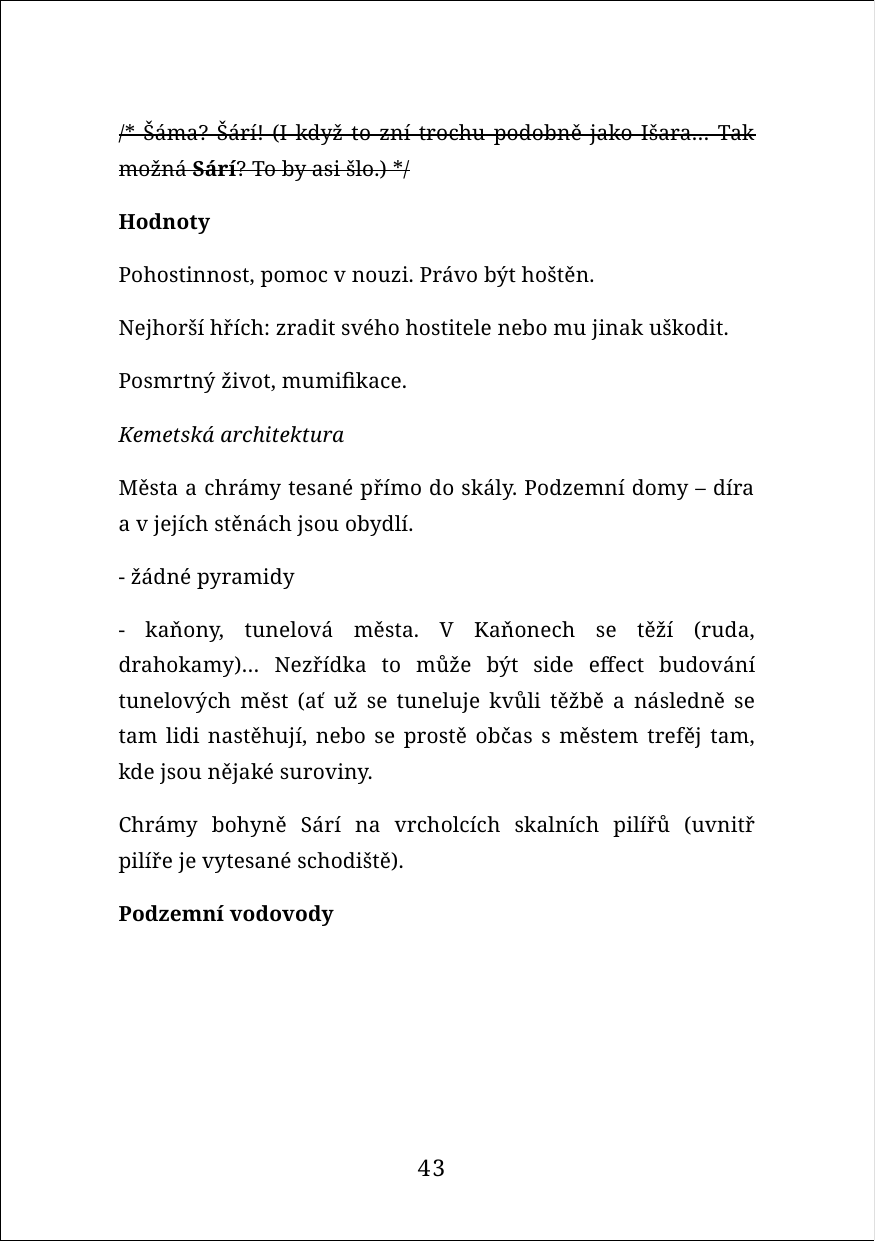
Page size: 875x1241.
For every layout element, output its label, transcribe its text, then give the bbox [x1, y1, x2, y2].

text /* Šáma? Šárí! (I když to zní trochu podobně jako Išara… Tak možná Sárí? To by asi šlo.) */ [118, 135, 756, 182]
text Hodnoty [118, 207, 756, 235]
text - žádné pyramidy [118, 562, 756, 590]
text Kemetská architektura [118, 420, 756, 448]
text Pohostinnost, pomoc v nouzi. Právo být hoštěn. [118, 260, 756, 289]
text Nejhorší hřích: zradit svého hostitele nebo mu jinak uškodit. [118, 313, 756, 342]
text Chrámy bohyně Sárí na vrcholcích skalních pilířů (uvnitř pilíře je vytesané schodiště). [118, 810, 756, 874]
text /* Šáma? Šárí! (I když to zní trochu podobně jako Išara… Tak možná Sárí? To by asi šlo.) */ [118, 118, 756, 134]
text Města a chrámy tesané přímo do skály. Podzemní domy – díra a v jejích stěnách jsou obydlí. [118, 473, 756, 537]
text Podzemní vodovody [118, 899, 756, 928]
text Posmrtný život, mumifikace. [118, 367, 756, 395]
text - kaňony, tunelová města. V Kaňonech se těží (ruda, drahokamy)… Nezřídka to může být side effect budování tunelových měst (ať už se tuneluje kvůli těžbě a následně se tam lidi nastěhují, nebo se prostě občas s městem trefěj tam, kde jsou nějaké suroviny. [118, 615, 756, 786]
